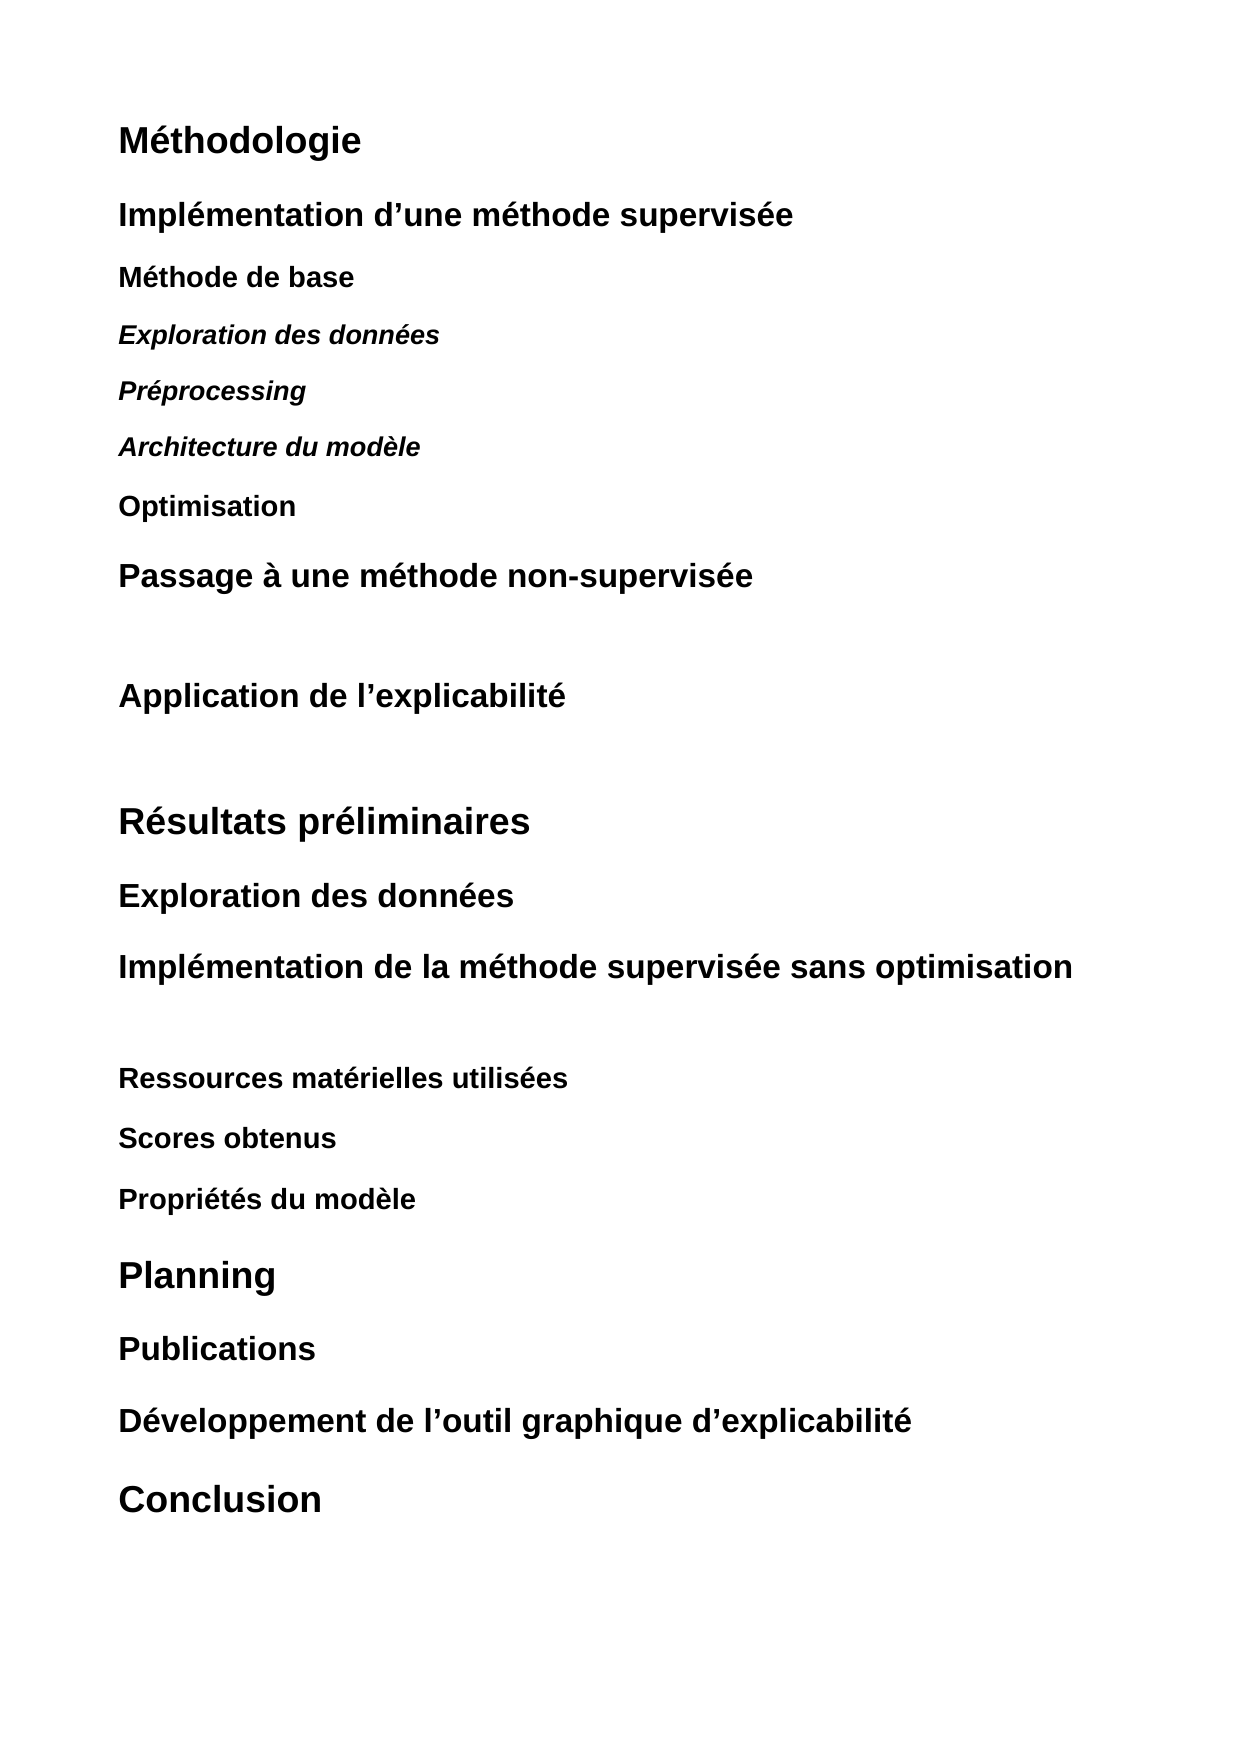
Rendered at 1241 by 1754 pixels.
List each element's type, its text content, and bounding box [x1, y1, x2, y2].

subtitle Conclusion [118, 1477, 1122, 1520]
subtitle Exploration des données [118, 319, 1122, 350]
subtitle Méthodologie [118, 118, 1122, 161]
subtitle Ressources matérielles utilisées [118, 1061, 1122, 1094]
subtitle Implémentation d’une méthode supervisée [118, 194, 1122, 233]
subtitle Architecture du modèle [118, 431, 1122, 462]
subtitle Méthode de base [118, 260, 1122, 294]
subtitle Optimisation [118, 489, 1122, 523]
subtitle Préprocessing [118, 375, 1122, 406]
subtitle Planning [118, 1253, 1122, 1296]
subtitle Passage à une méthode non-supervisée [118, 556, 1122, 595]
subtitle Publications [118, 1329, 1122, 1368]
subtitle Résultats préliminaires [118, 799, 1122, 842]
subtitle Développement de l’outil graphique d’explicabilité [118, 1401, 1122, 1439]
subtitle Exploration des données [118, 876, 1122, 914]
subtitle Propriétés du modèle [118, 1182, 1122, 1215]
subtitle Application de l’explicabilité [118, 676, 1122, 714]
subtitle Scores obtenus [118, 1121, 1122, 1155]
subtitle Implémentation de la méthode supervisée sans optimisation [118, 947, 1122, 986]
